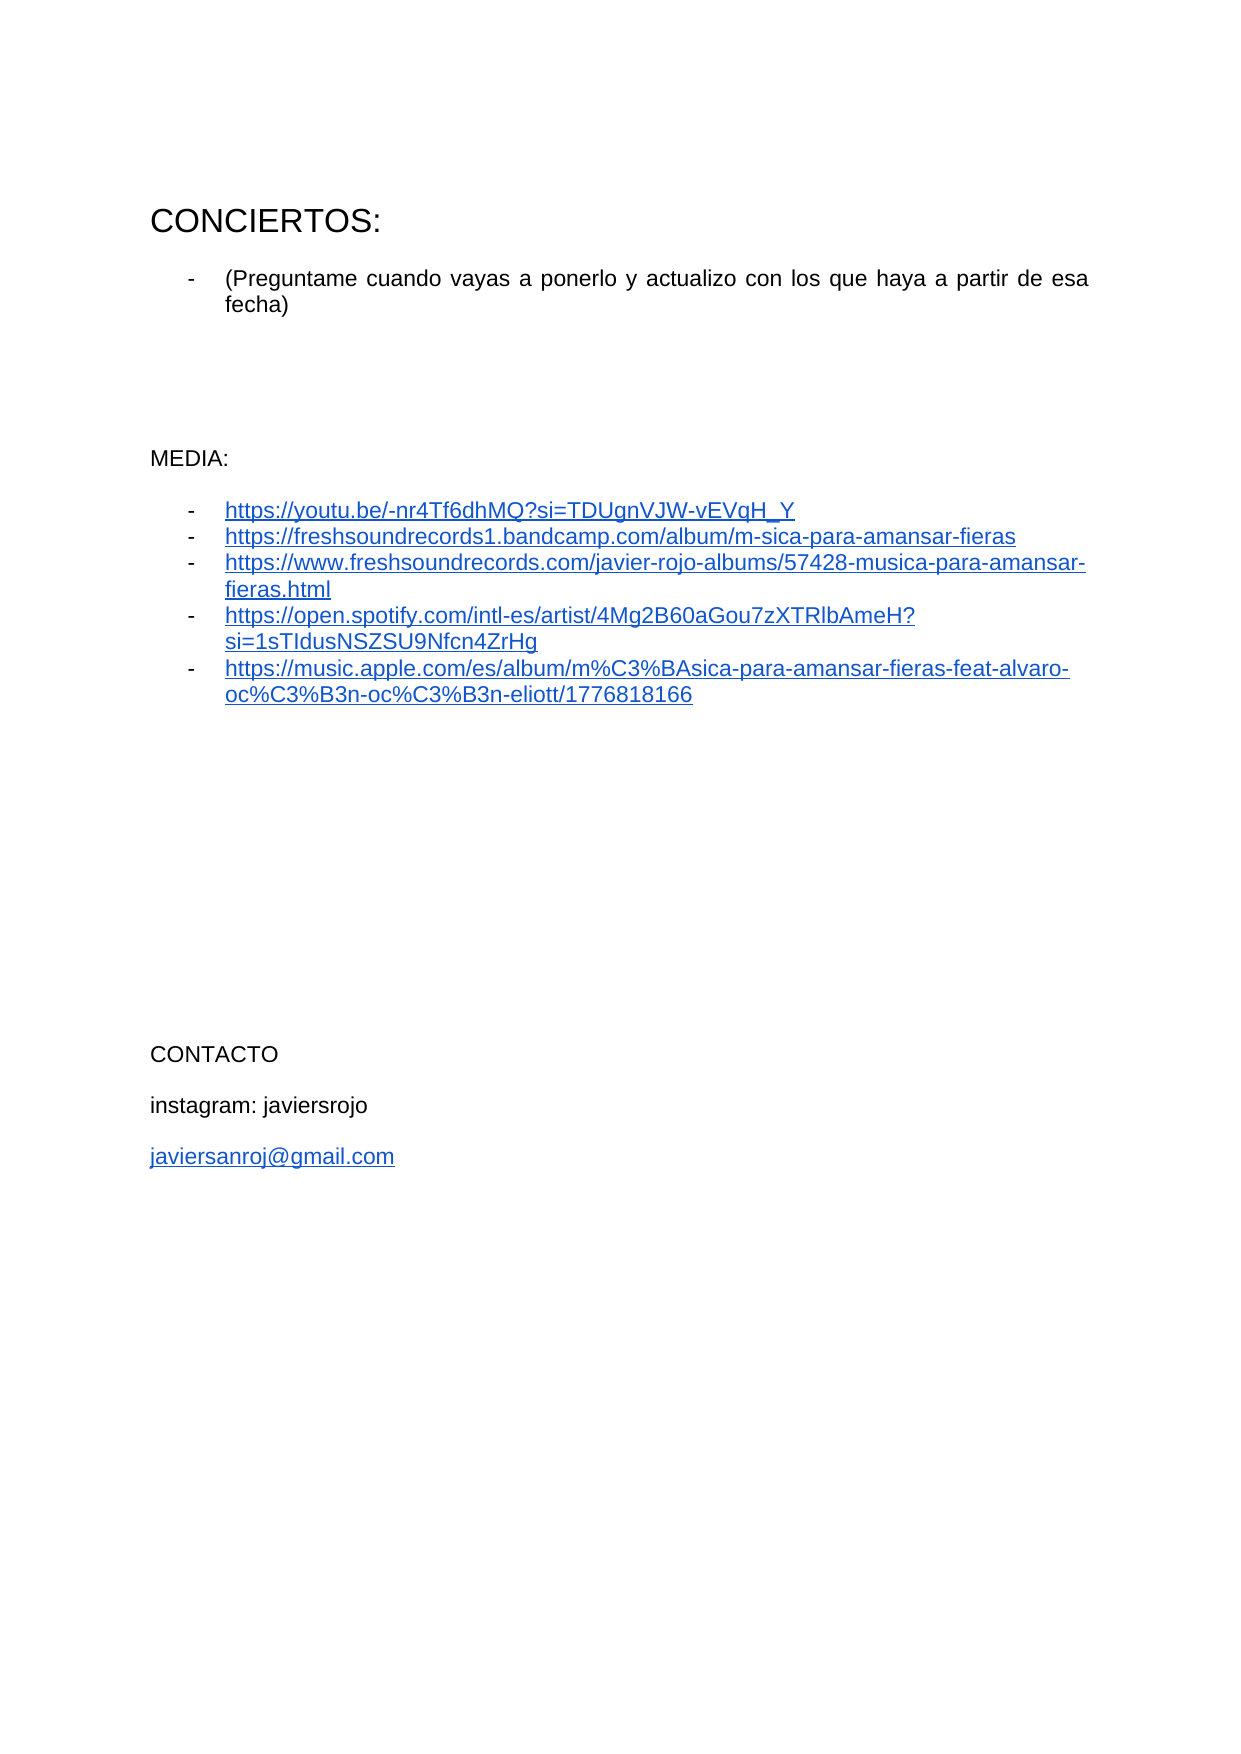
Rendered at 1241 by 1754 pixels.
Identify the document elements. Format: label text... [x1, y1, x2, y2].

text MEDIA: [150, 445, 1090, 472]
list https://music.apple.com/es/album/m%C3%BAsica-para-amansar-fieras-feat-alvaro-oc%C3%B3n-oc%C3%B3n-eliott/1776818166 [187, 655, 1090, 707]
text CONCIERTOS: [150, 201, 1090, 240]
list https://youtu.be/-nr4Tf6dhMQ?si=TDUgnVJW-vEVqH_Y [187, 497, 1090, 523]
list https://open.spotify.com/intl-es/artist/4Mg2B60aGou7zXTRlbAmeH?si=1sTIdusNSZSU9Nfcn4ZrHg [187, 602, 1090, 655]
list https://www.freshsoundrecords.com/javier-rojo-albums/57428-musica-para-amansar-fieras.html [187, 549, 1090, 602]
text instagram: javiersrojo [150, 1092, 1090, 1118]
text CONTACTO [150, 1041, 1090, 1067]
text javiersanroj@gmail.com [150, 1143, 1090, 1169]
list (Preguntame cuando vayas a ponerlo y actualizo con los que haya a partir de esa fecha) [187, 265, 1090, 317]
list https://freshsoundrecords1.bandcamp.com/album/m-sica-para-amansar-fieras [187, 523, 1090, 549]
